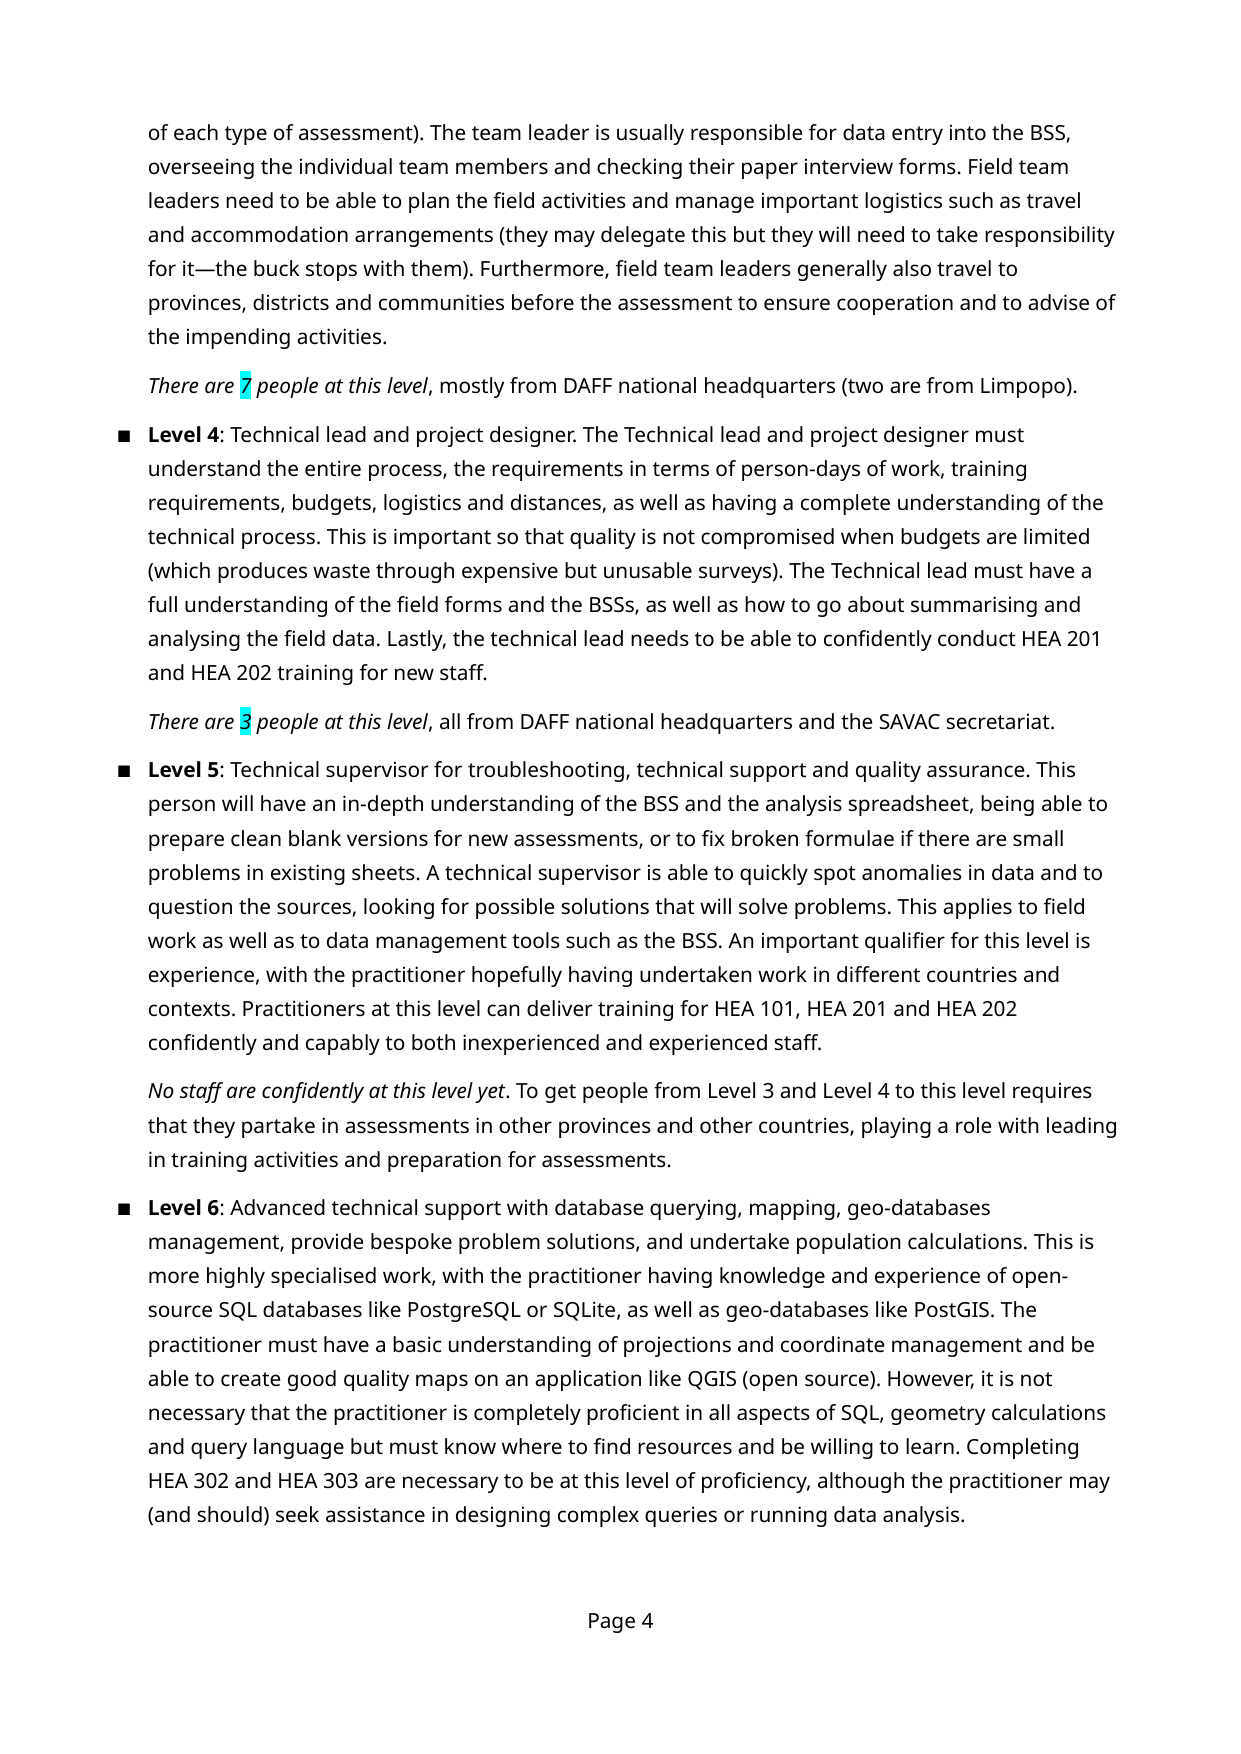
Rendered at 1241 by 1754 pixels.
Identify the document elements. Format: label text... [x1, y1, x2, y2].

text There are 7 people at this level, mostly from DAFF national headquarters (two are from Limpopo). [148, 371, 1122, 399]
list of each type of assessment). The team leader is usually responsible for data entry into the BSS, overseeing the individual team members and checking their paper interview forms. Field team leaders need to be able to plan the field activities and manage important logistics such as travel and accommodation arrangements (they may delegate this but they will need to take responsibility for it—the buck stops with them). Furthermore, field team leaders generally also travel to provinces, districts and communities before the assessment to ensure cooperation and to advise of the impending activities. [118, 118, 1122, 351]
list Level 4: Technical lead and project designer. The Technical lead and project designer must understand the entire process, the requirements in terms of person-days of work, training requirements, budgets, logistics and distances, as well as having a complete understanding of the technical process. This is important so that quality is not compromised when budgets are limited (which produces waste through expensive but unusable surveys). The Technical lead must have a full understanding of the field forms and the BSSs, as well as how to go about summarising and analysing the field data. Lastly, the technical lead needs to be able to confidently conduct HEA 201 and HEA 202 training for new staff. [118, 420, 1122, 687]
text No staff are confidently at this level yet. To get people from Level 3 and Level 4 to this level requires that they partake in assessments in other provinces and other countries, playing a role with leading in training activities and preparation for assessments. [148, 1077, 1122, 1173]
list Level 6: Advanced technical support with database querying, mapping, geo-databases management, provide bespoke problem solutions, and undertake population calculations. This is more highly specialised work, with the practitioner having knowledge and experience of open-source SQL databases like PostgreSQL or SQLite, as well as geo-databases like PostGIS. The practitioner must have a basic understanding of projections and coordinate management and be able to create good quality maps on an application like QGIS (open source). However, it is not necessary that the practitioner is completely proficient in all aspects of SQL, geometry calculations and query language but must know where to find resources and be willing to learn. Completing HEA 302 and HEA 303 are necessary to be at this level of proficiency, although the practitioner may (and should) seek assistance in designing complex queries or running data analysis. [118, 1193, 1122, 1528]
list Level 5: Technical supervisor for troubleshooting, technical support and quality assurance. This person will have an in-depth understanding of the BSS and the analysis spreadsheet, being able to prepare clean blank versions for new assessments, or to fix broken formulae if there are small problems in existing sheets. A technical supervisor is able to quickly spot anomalies in data and to question the sources, looking for possible solutions that will solve problems. This applies to field work as well as to data management tools such as the BSS. An important qualifier for this level is experience, with the practitioner hopefully having undertaken work in different countries and contexts. Practitioners at this level can deliver training for HEA 101, HEA 201 and HEA 202 confidently and capably to both inexperienced and experienced staff. [118, 756, 1122, 1056]
text There are 3 people at this level, all from DAFF national headquarters and the SAVAC secretariat. [148, 707, 1122, 735]
